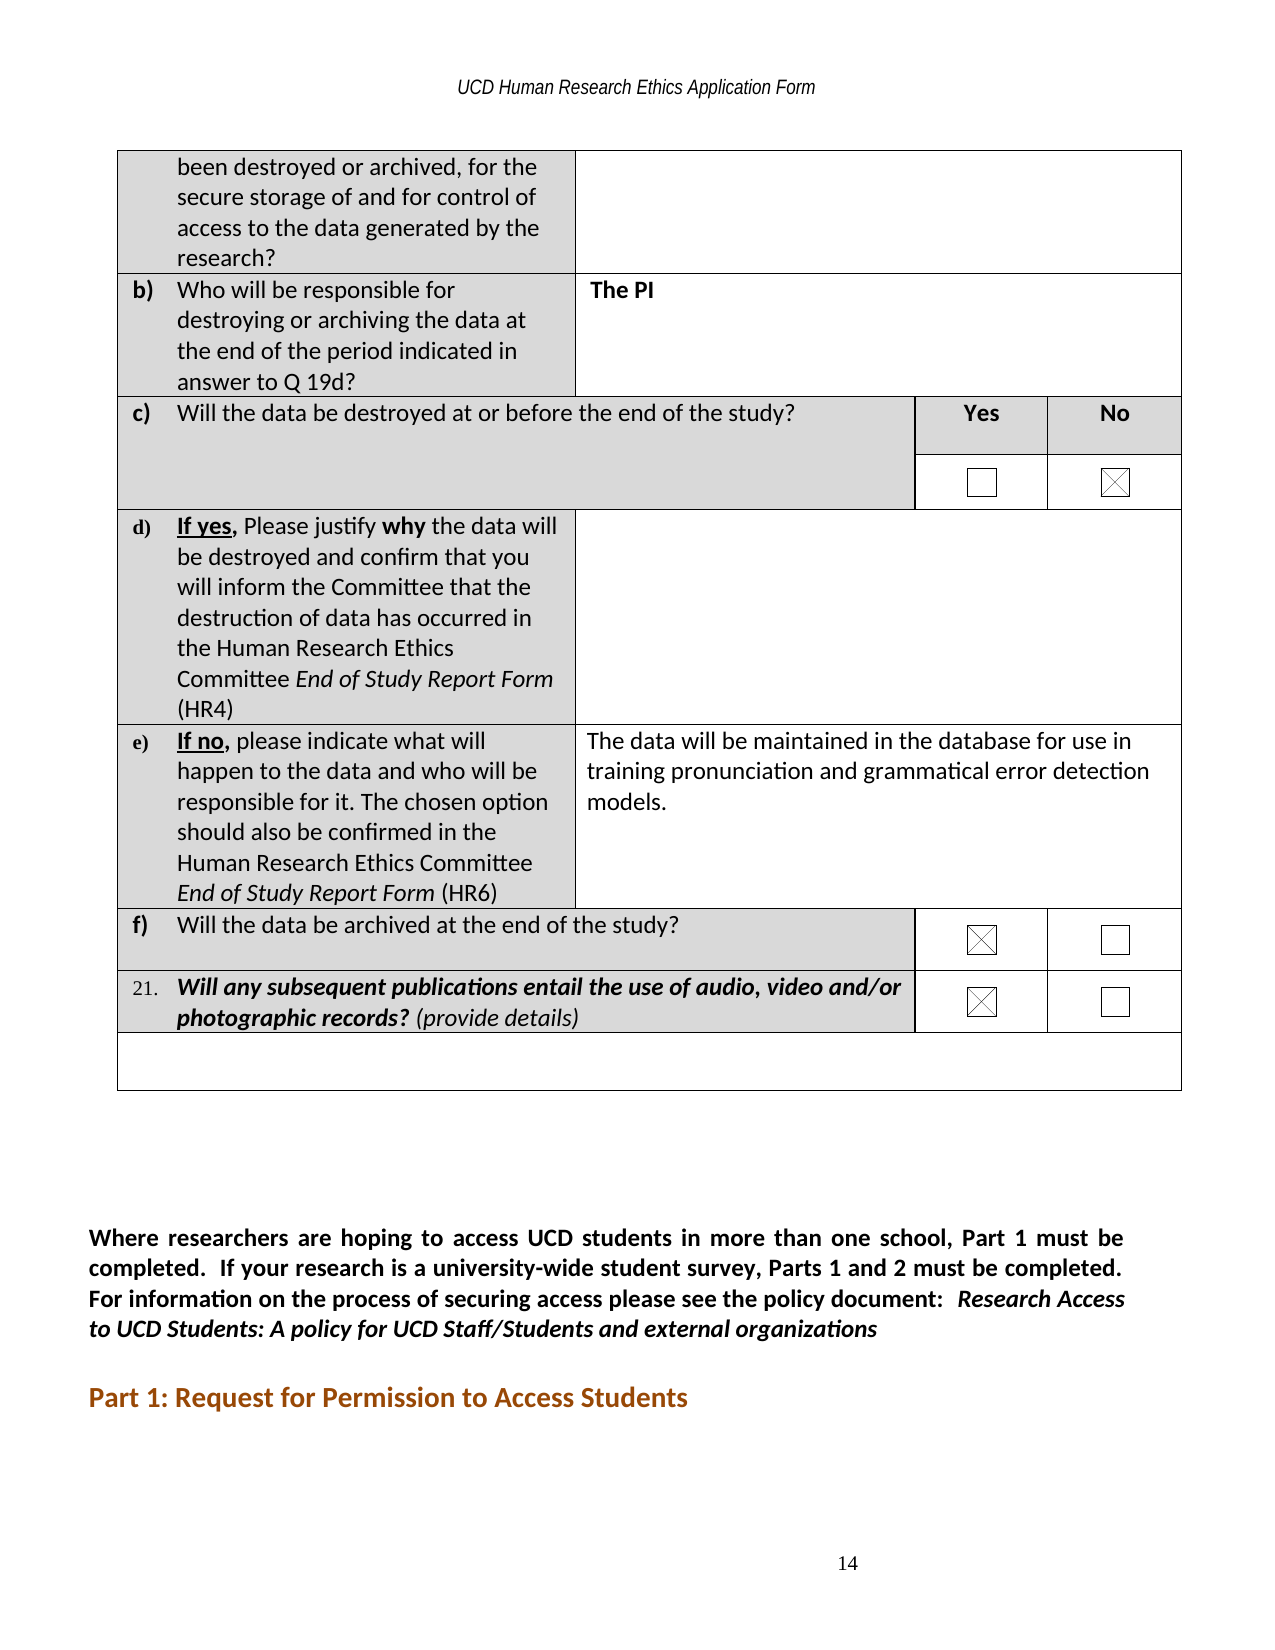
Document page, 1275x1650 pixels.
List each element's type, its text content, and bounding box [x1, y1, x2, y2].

text Where researchers are hoping to access UCD students in more than one school, Part 1 must be completed. If your research is a university-wide student survey, Parts 1 and 2 must be completed. For information on the process of securing access please see the policy document: Research Access to UCD Students: A policy for UCD Staff/Students and external organizations [89, 1222, 1125, 1344]
table_cell [576, 510, 1181, 724]
table_cell Will any subsequent publications entail the use of audio, video and/or photographic records? (provide details) [118, 971, 914, 1032]
table_cell If no, please indicate what will happen to the data and who will be responsible for it. The chosen option should also be confirmed in the Human Research Ethics Committee End of Study Report Form (HR6) [118, 725, 575, 908]
table_cell been destroyed or archived, for the secure storage of and for control of access to the data generated by the research? [118, 151, 575, 273]
text Part 1: Request for Permission to Access Students [89, 1379, 1181, 1415]
table_cell No [1048, 397, 1181, 454]
text Section E: Access to UCD Students [89, 1151, 1181, 1191]
table_cell [1048, 455, 1181, 509]
table_cell [916, 971, 1047, 1032]
table_cell [118, 1033, 1181, 1090]
table_cell Will the data be destroyed at or before the end of the study? [118, 397, 914, 509]
table_cell [1048, 909, 1181, 970]
table_cell [1048, 971, 1181, 1032]
table_cell [916, 909, 1047, 970]
table_cell The data will be maintained in the database for use in training pronunciation and grammatical error detection models. [576, 725, 1181, 908]
table_cell Who will be responsible for destroying or archiving the data at the end of the period indicated in answer to Q 19d? [118, 274, 575, 396]
table_cell If yes, Please justify why the data will be destroyed and confirm that you will inform the Committee that the destruction of data has occurred in the Human Research Ethics Committee End of Study Report Form (HR4) [118, 510, 575, 724]
table_cell [576, 151, 1181, 273]
table_cell Will the data be archived at the end of the study? [118, 909, 914, 970]
table_cell Yes [916, 397, 1047, 454]
table_cell [916, 455, 1047, 509]
table_cell The PI [576, 274, 1181, 396]
